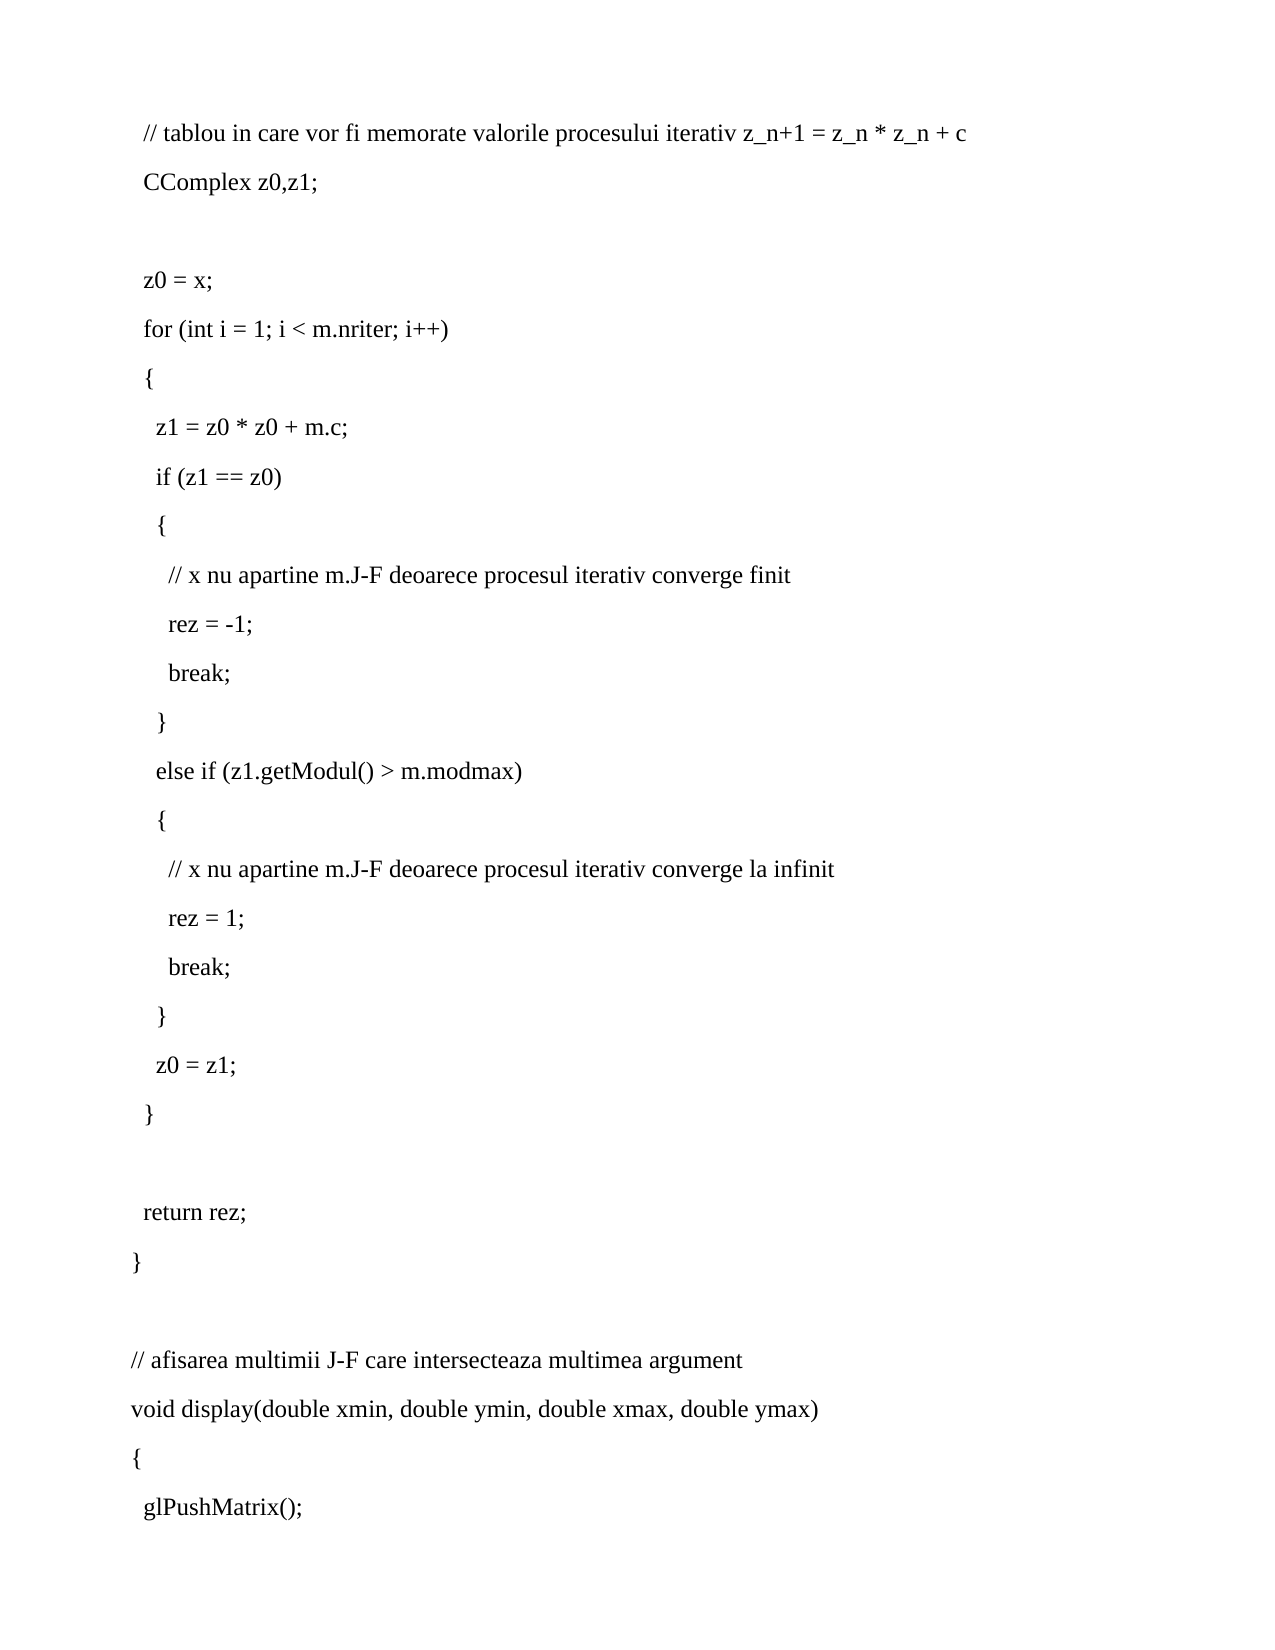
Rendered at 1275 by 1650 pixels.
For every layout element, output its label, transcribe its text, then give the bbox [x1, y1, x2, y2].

text break; [118, 952, 1157, 981]
text } [118, 1247, 1157, 1275]
text } [118, 1099, 1157, 1128]
text { [118, 805, 1157, 834]
text { [118, 1443, 1157, 1472]
text } [118, 1001, 1157, 1030]
text z0 = z1; [118, 1050, 1157, 1079]
text } [118, 707, 1157, 736]
text else if (z1.getModul() > m.modmax) [118, 756, 1157, 785]
text z1 = z0 * z0 + m.c; [118, 412, 1157, 441]
text return rez; [118, 1197, 1157, 1226]
text void display(double xmin, double ymin, double xmax, double ymax) [118, 1394, 1157, 1422]
text if (z1 == z0) [118, 462, 1157, 490]
text for (int i = 1; i < m.nriter; i++) [118, 314, 1157, 343]
text glPushMatrix(); [118, 1492, 1157, 1521]
text CComplex z0,z1; [118, 167, 1157, 196]
text // x nu apartine m.J-F deoarece procesul iterativ converge finit [118, 560, 1157, 588]
text rez = 1; [118, 903, 1157, 932]
text // x nu apartine m.J-F deoarece procesul iterativ converge la infinit [118, 854, 1157, 883]
text { [118, 363, 1157, 392]
text // afisarea multimii J-F care intersecteaza multimea argument [118, 1345, 1157, 1373]
text rez = -1; [118, 609, 1157, 637]
text // tablou in care vor fi memorate valorile procesului iterativ z_n+1 = z_n * z_n + c [118, 118, 1157, 147]
text { [118, 511, 1157, 539]
text z0 = x; [118, 265, 1157, 294]
text break; [118, 658, 1157, 687]
